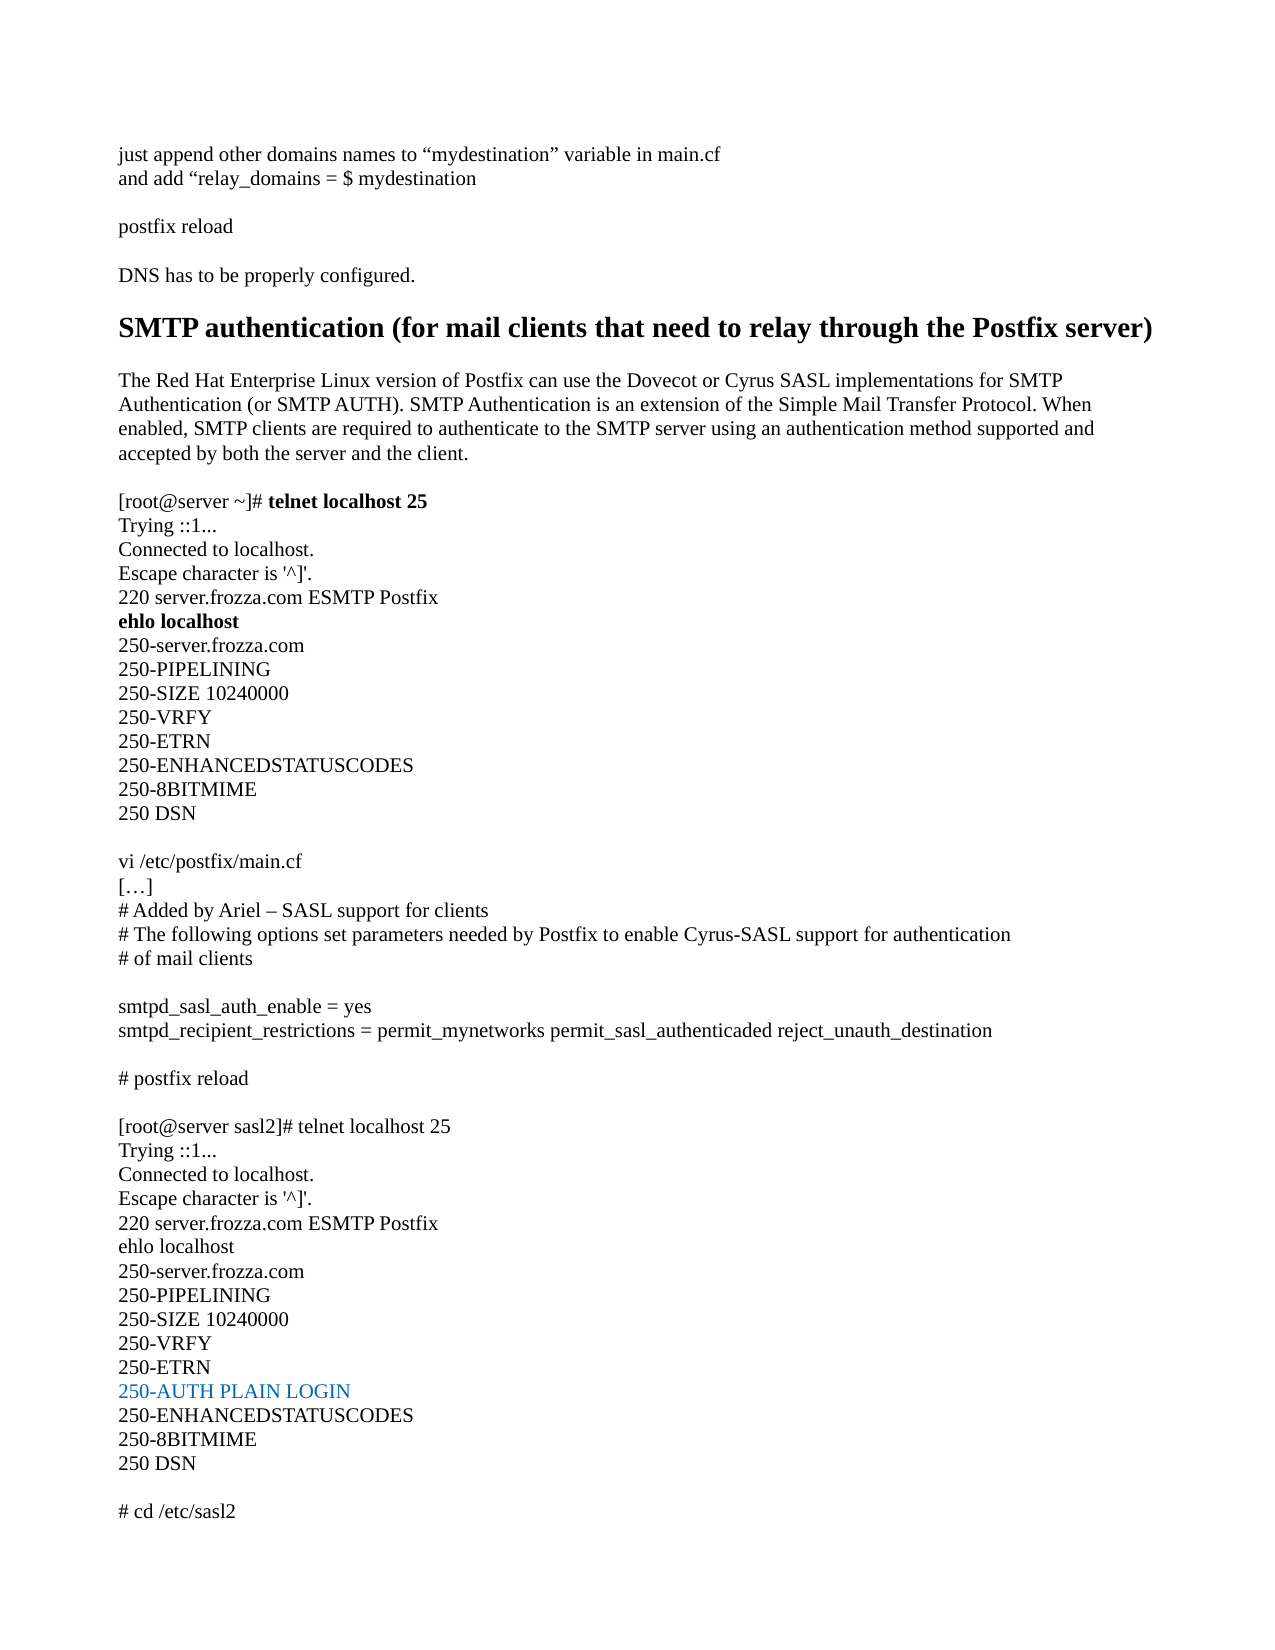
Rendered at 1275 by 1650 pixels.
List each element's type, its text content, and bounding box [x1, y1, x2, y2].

text 250-AUTH PLAIN LOGIN [118, 1379, 1157, 1403]
text # Added by Ariel – SASL support for clients [118, 898, 1157, 922]
text 250-SIZE 10240000 [118, 681, 1157, 705]
text 250-ETRN [118, 1355, 1157, 1379]
text just append other domains names to “mydestination” variable in main.cf [118, 142, 1157, 166]
text 250-server.frozza.com [118, 633, 1157, 657]
text 250-VRFY [118, 1331, 1157, 1355]
text and add “relay_domains = $ mydestination [118, 166, 1157, 190]
text 250-ENHANCEDSTATUSCODES [118, 1403, 1157, 1427]
text 250-VRFY [118, 705, 1157, 729]
text Connected to localhost. [118, 1162, 1157, 1186]
text 250-PIPELINING [118, 1283, 1157, 1307]
text # The following options set parameters needed by Postfix to enable Cyrus-SASL support for authentication [118, 922, 1157, 946]
text smtpd_recipient_restrictions = permit_mynetworks permit_sasl_authenticaded reject_unauth_destination [118, 1018, 1157, 1042]
text [root@server ~]# telnet localhost 25 [118, 488, 1157, 513]
text ehlo localhost [118, 1234, 1157, 1258]
text vi /etc/postfix/main.cf [118, 849, 1157, 873]
text [root@server sasl2]# telnet localhost 25 [118, 1114, 1157, 1138]
text 250-PIPELINING [118, 657, 1157, 681]
text smtpd_sasl_auth_enable = yes [118, 994, 1157, 1018]
text postfix reload [118, 214, 1157, 238]
text Escape character is '^]'. [118, 561, 1157, 585]
text 250 DSN [118, 801, 1157, 825]
text The Red Hat Enterprise Linux version of Postfix can use the Dovecot or Cyrus SASL implementations for SMTP Authentication (or SMTP AUTH). SMTP Authentication is an extension of the Simple Mail Transfer Protocol. When enabled, SMTP clients are required to authenticate to the SMTP server using an authentication method supported and accepted by both the server and the client. [118, 368, 1157, 464]
text 250-ETRN [118, 729, 1157, 753]
text DNS has to be properly configured. [118, 262, 1157, 287]
text 250-8BITMIME [118, 1427, 1157, 1451]
text # of mail clients [118, 946, 1157, 970]
text SMTP authentication (for mail clients that need to relay through the Postfix server) [118, 311, 1157, 344]
text 250-ENHANCEDSTATUSCODES [118, 753, 1157, 777]
text ehlo localhost [118, 609, 1157, 633]
text 220 server.frozza.com ESMTP Postfix [118, 1210, 1157, 1234]
text Trying ::1... [118, 1138, 1157, 1162]
text Connected to localhost. [118, 537, 1157, 561]
text 220 server.frozza.com ESMTP Postfix [118, 585, 1157, 609]
text Trying ::1... [118, 513, 1157, 537]
text 250-SIZE 10240000 [118, 1307, 1157, 1331]
text 250-server.frozza.com [118, 1258, 1157, 1283]
text # cd /etc/sasl2 [118, 1499, 1157, 1523]
text […] [118, 873, 1157, 898]
text # postfix reload [118, 1066, 1157, 1090]
text 250-8BITMIME [118, 777, 1157, 801]
text Escape character is '^]'. [118, 1186, 1157, 1210]
text 250 DSN [118, 1451, 1157, 1475]
